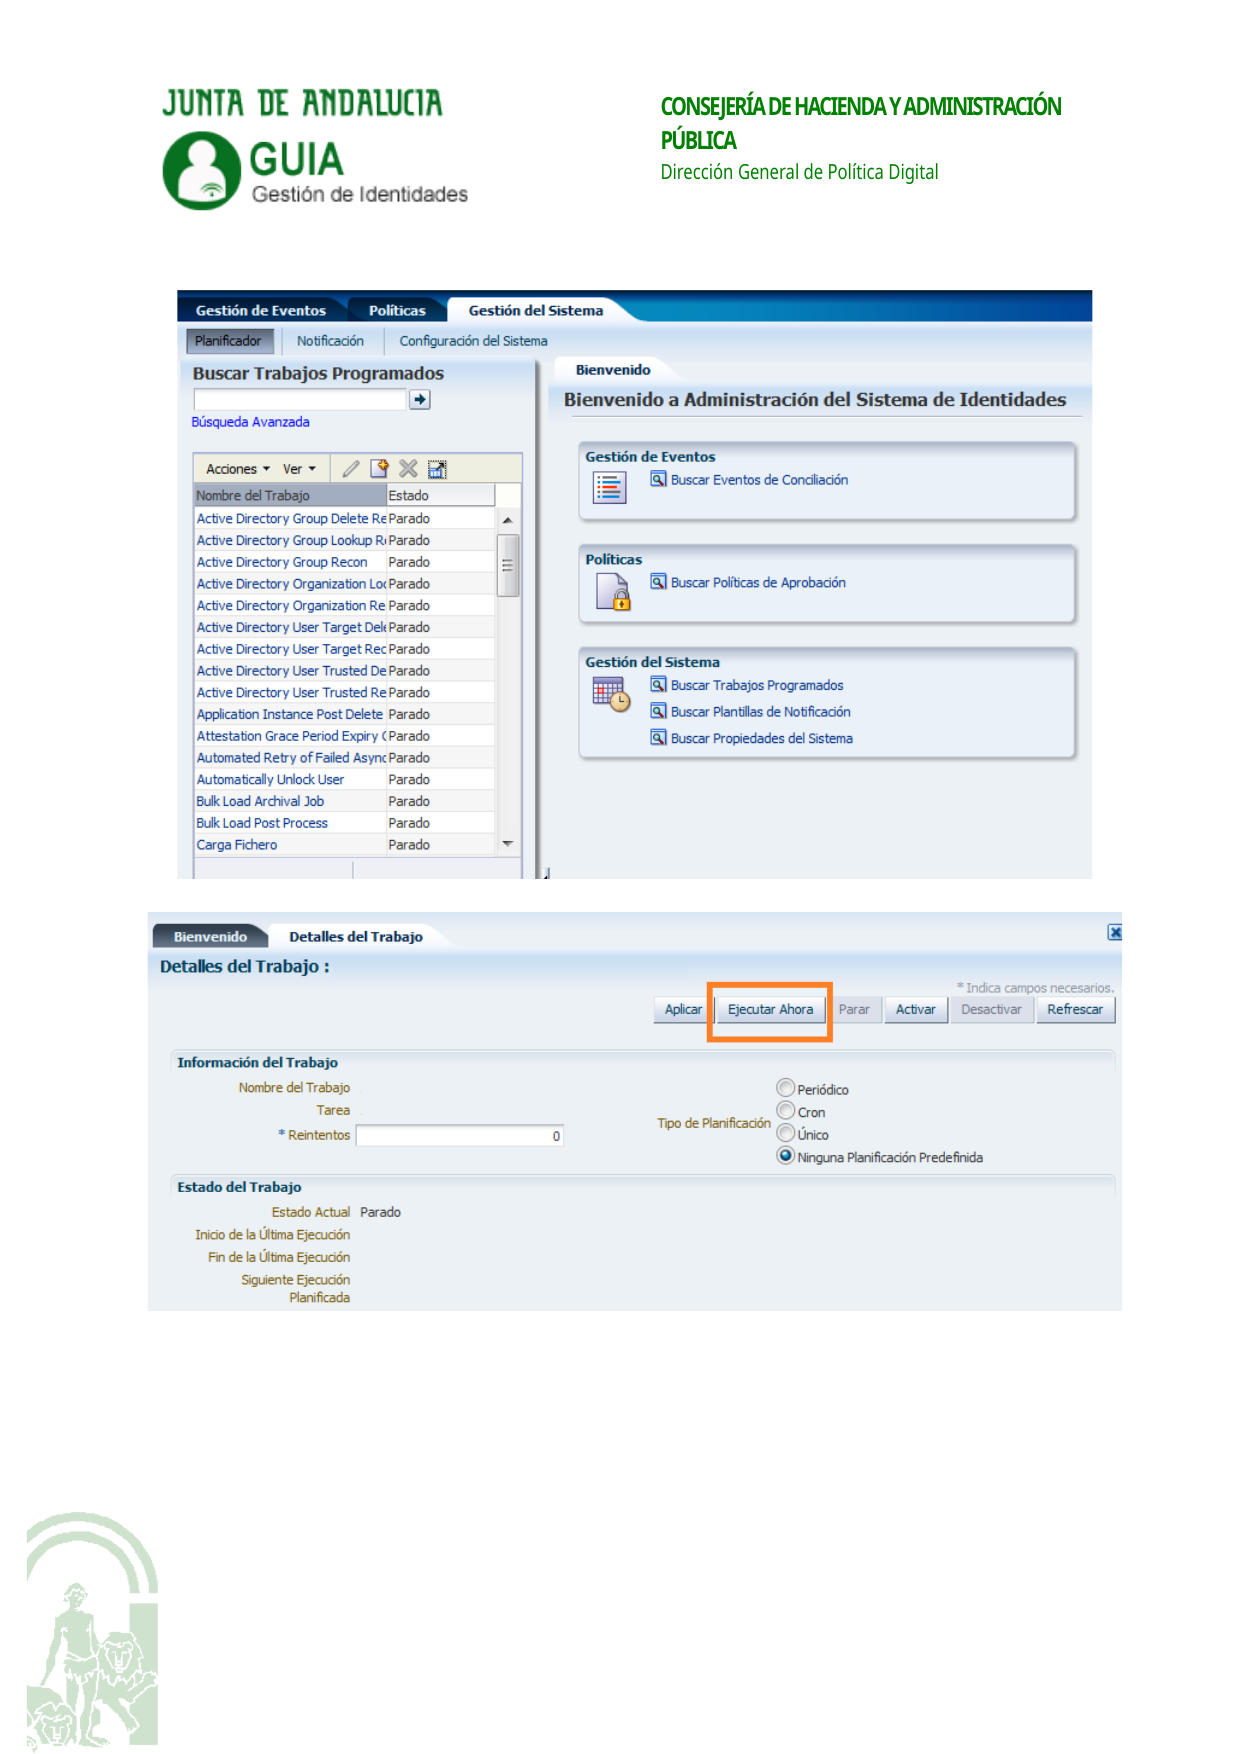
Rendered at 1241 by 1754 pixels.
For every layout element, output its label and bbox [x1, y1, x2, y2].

picture [147, 82, 498, 225]
picture [26, 1511, 159, 1753]
